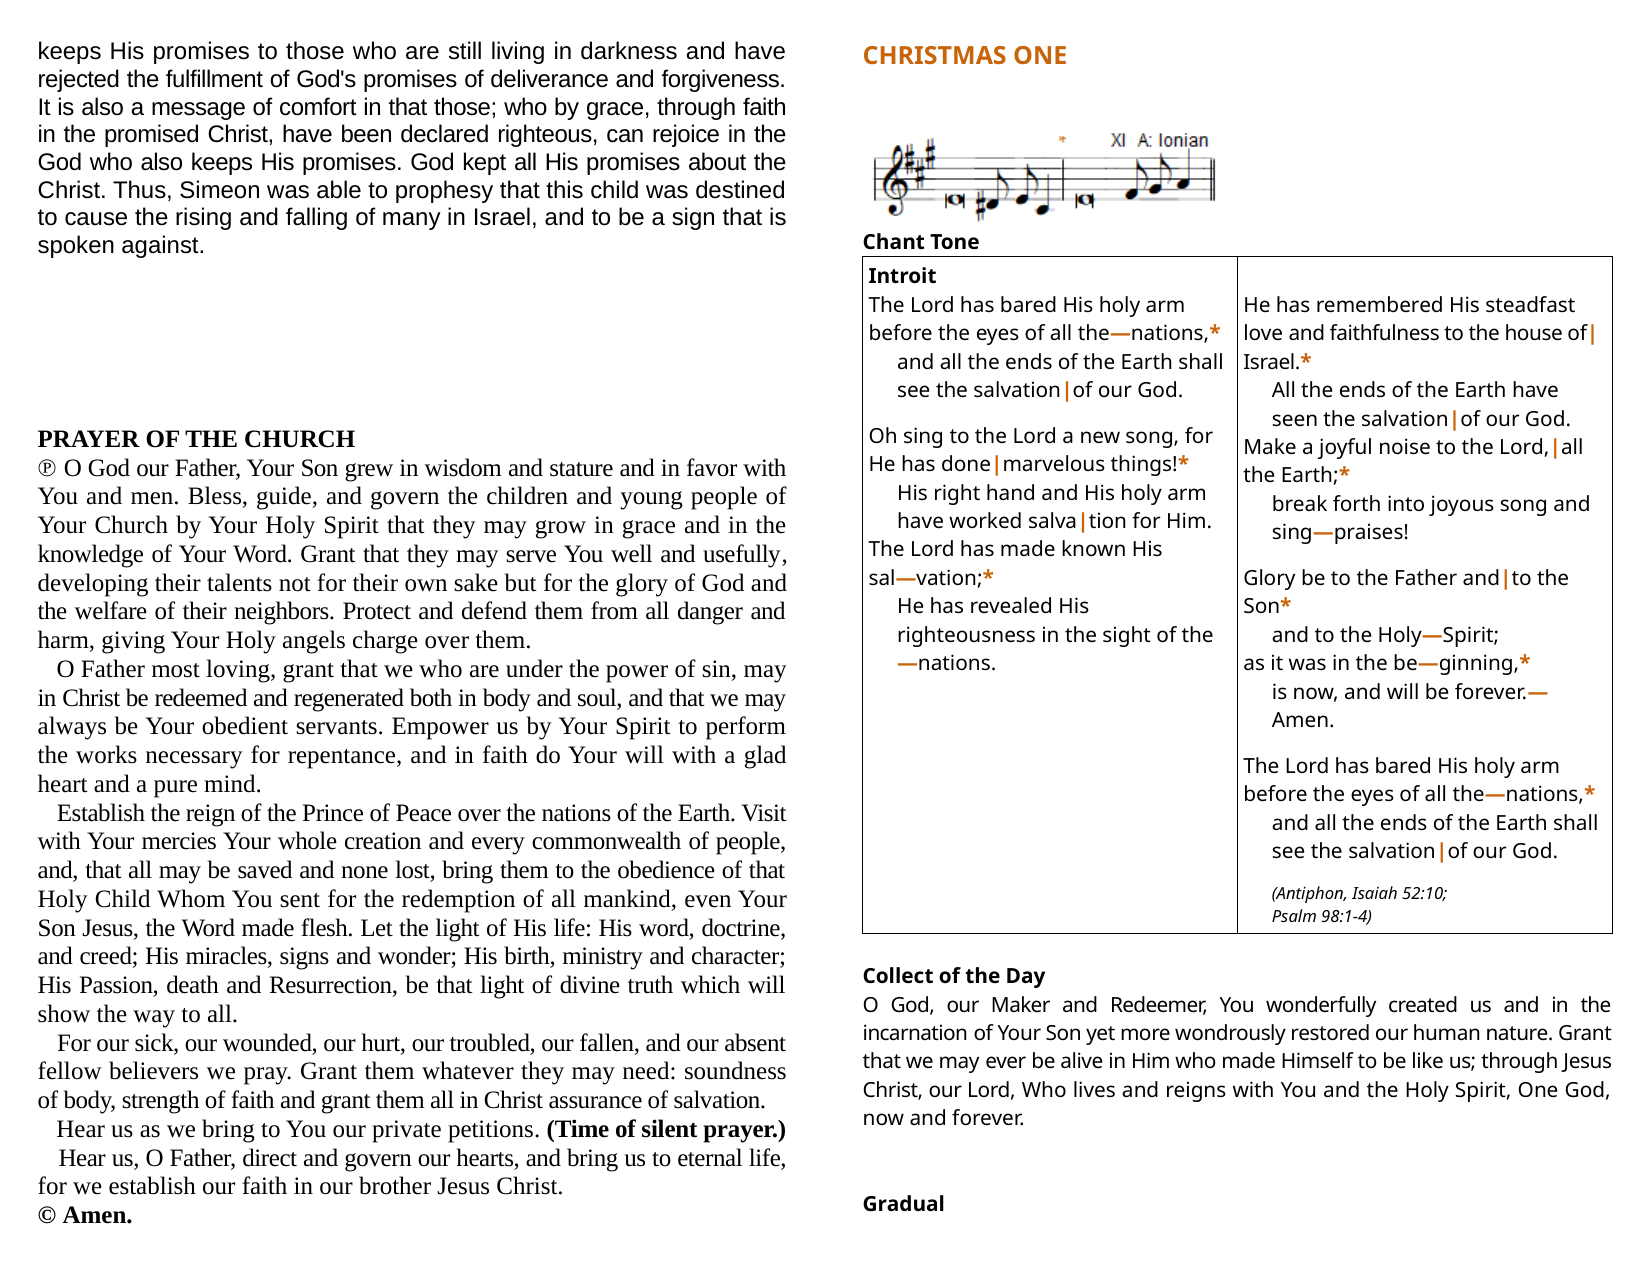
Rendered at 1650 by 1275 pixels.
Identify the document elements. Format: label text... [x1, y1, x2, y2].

text PRAYER OF THE CHURCH [37, 424, 787, 453]
text Collect of the Day [862, 961, 1612, 990]
text Chant Tone [862, 100, 1612, 256]
text For our sick, our wounded, our hurt, our troubled, our fallen, and our absent fellow believers we pray. Grant them whatever they may need: soundness of body, strength of faith and grant them all in Christ assurance of salvation. [37, 1028, 787, 1114]
table_header He has remembered His steadfast love and faithfulness to the house of|Israel.* All the ends of the Earth have seen the salvation|of our God. Make a joyful noise to the Lord,|all the Earth;* break forth into joyous song and sing—praises! Glory be to the Father and|to the Son* and to the Holy—Spirit; as it was in the be—ginning,* is now, and will be forever.—Amen. The Lord has bared His holy arm before the eyes of all the—nations,* and all the ends of the Earth shall see the salvation|of our God. (Antiphon, Isaiah 52:10; Psalm 98:1-4) [1238, 257, 1612, 933]
text Gradual [862, 1189, 1612, 1217]
text © Amen. [37, 1200, 787, 1229]
picture [870, 126, 1224, 228]
table_header Introit The Lord has bared His holy arm before the eyes of all the—nations,* and all the ends of the Earth shall see the salvation|of our God. Oh sing to the Lord a new song, for He has done|marvelous things!* His right hand and His holy arm have worked salva|tion for Him. The Lord has made known His sal—vation;* He has revealed His righteousness in the sight of the—nations. [863, 257, 1237, 933]
text Establish the reign of the Prince of Peace over the nations of the Earth. Visit with Your mercies Your whole creation and every commonwealth of people, and, that all may be saved and none lost, bring them to the obedience of that Holy Child Whom You sent for the redemption of all mankind, even Your Son Jesus, the Word made flesh. Let the light of His life: His word, doctrine, and creed; His miracles, signs and wonder; His birth, ministry and character; His Passion, death and Resurrection, be that light of divine truth which will show the way to all. [37, 798, 787, 1028]
text Hear us, O Father, direct and govern our hearts, and bring us to eternal life, for we establish our faith in our brother Jesus Christ. [37, 1143, 787, 1200]
text O Father most loving, grant that we who are under the power of sin, may in Christ be redeemed and regenerated both in body and soul, and that we may always be Your obedient servants. Empower us by Your Spirit to perform the works necessary for repentance, and in faith do Your will with a glad heart and a pure mind. [37, 654, 787, 798]
text keeps His promises to those who are still living in darkness and have rejected the fulfillment of God's promises of deliverance and forgiveness. It is also a message of comfort in that those; who by grace, through faith in the promised Christ, have been declared righteous, can rejoice in the God who also keeps His promises. God kept all His promises about the Christ. Thus, Simeon was able to prophesy that this child was destined to cause the rising and falling of many in Israel, and to be a sign that is spoken against. [37, 37, 787, 258]
text CHRISTMAS ONE [862, 37, 1612, 72]
text O God, our Maker and Redeemer, You wonderfully created us and in the incarnation of Your Son yet more wondrously restored our human nature. Grant that we may ever be alive in Him who made Himself to be like us; through Jesus Christ, our Lord, Who lives and reigns with You and the Holy Spirit, One God, now and forever. [862, 990, 1612, 1132]
text Hear us as we bring to You our private petitions. (Time of silent prayer.) [37, 1114, 787, 1143]
text ℗ O God our Father, Your Son grew in wisdom and stature and in favor with You and men. Bless, guide, and govern the children and young people of Your Church by Your Holy Spirit that they may grow in grace and in the knowledge of Your Word. Grant that they may serve You well and usefully, developing their talents not for their own sake but for the glory of God and the welfare of their neighbors. Protect and defend them from all danger and harm, giving Your Holy angels charge over them. [37, 453, 787, 654]
